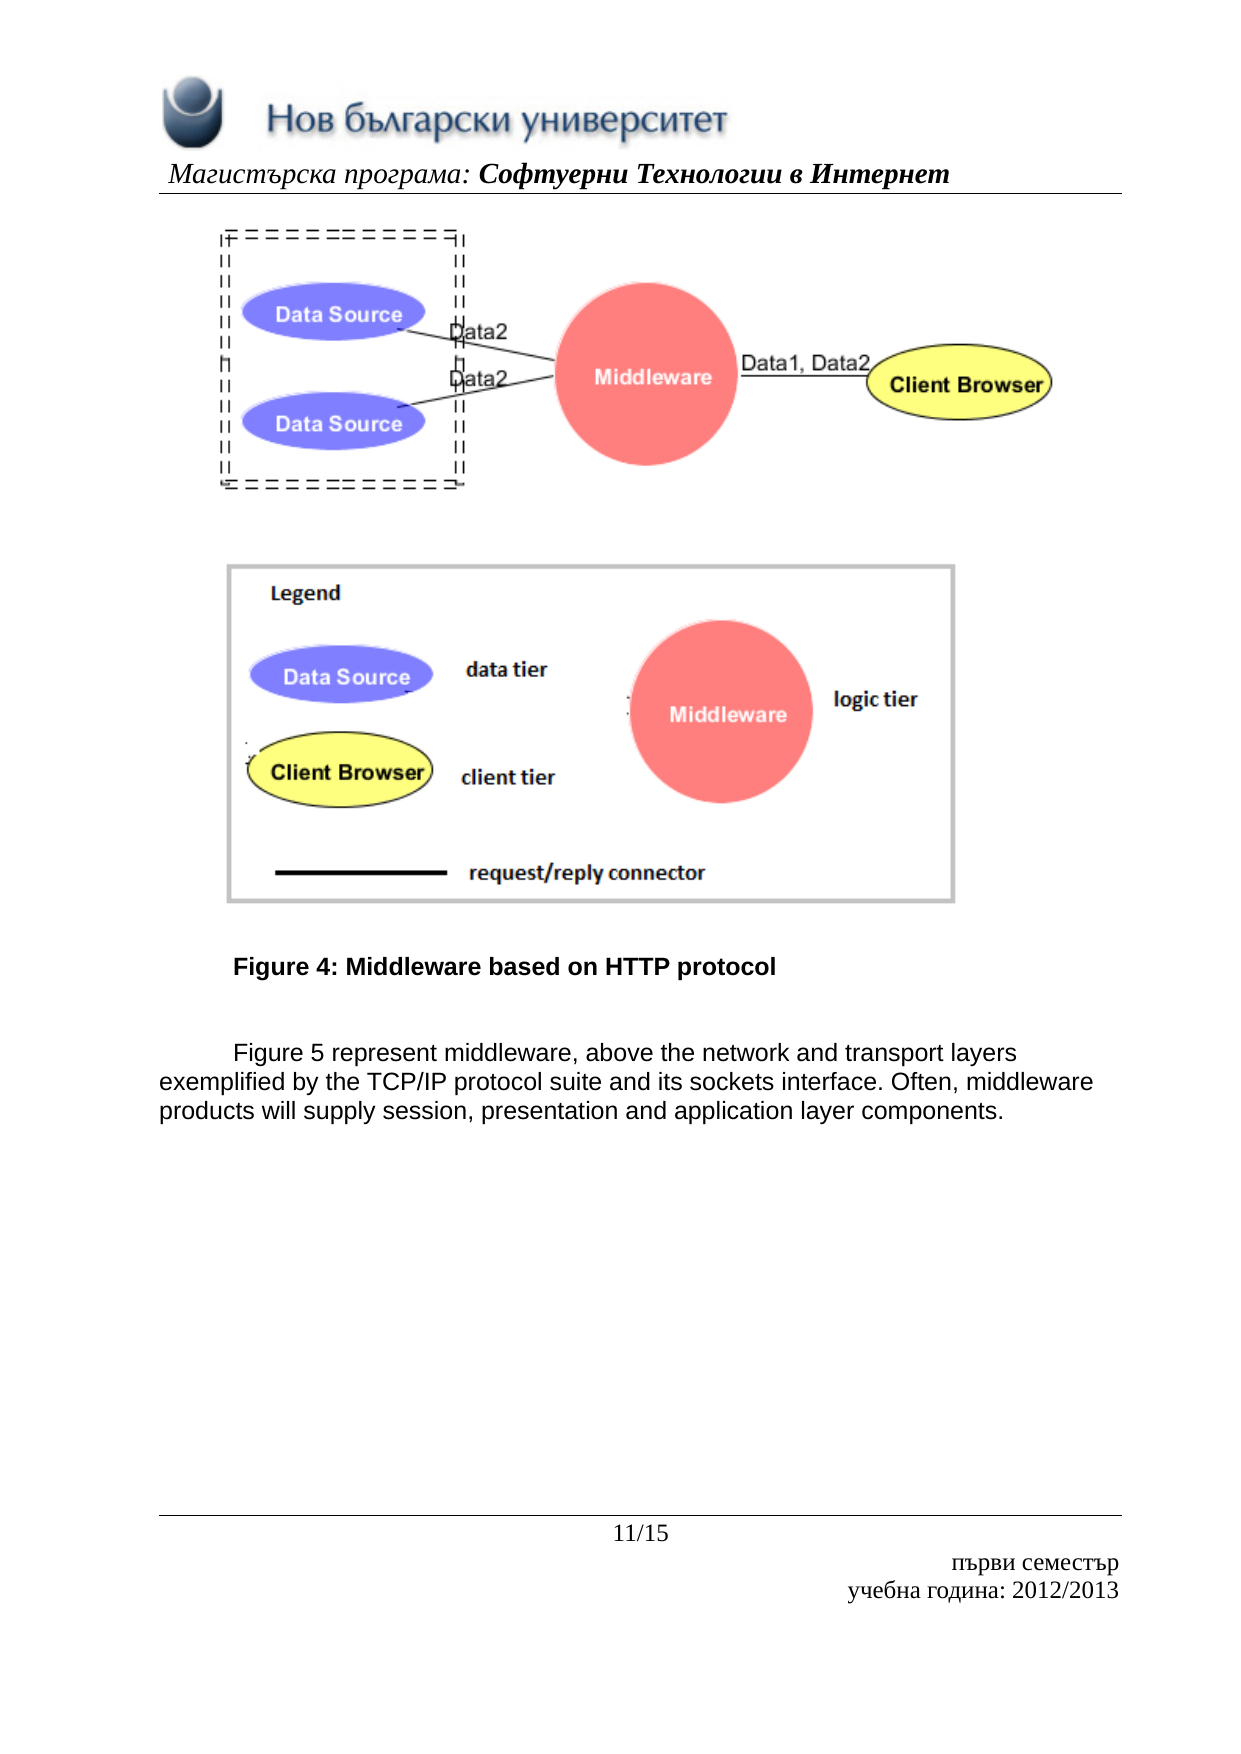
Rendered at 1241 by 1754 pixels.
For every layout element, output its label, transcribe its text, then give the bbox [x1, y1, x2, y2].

text Figure 4: Middleware based on HTTP protocol [159, 205, 1122, 981]
picture [162, 75, 736, 151]
text Figure 5 represent middleware, above the network and transport layers exemplified by the TCP/IP protocol suite and its sockets interface. Often, middleware products will supply session, presentation and application layer components. [159, 1038, 1122, 1124]
picture [202, 205, 1079, 952]
